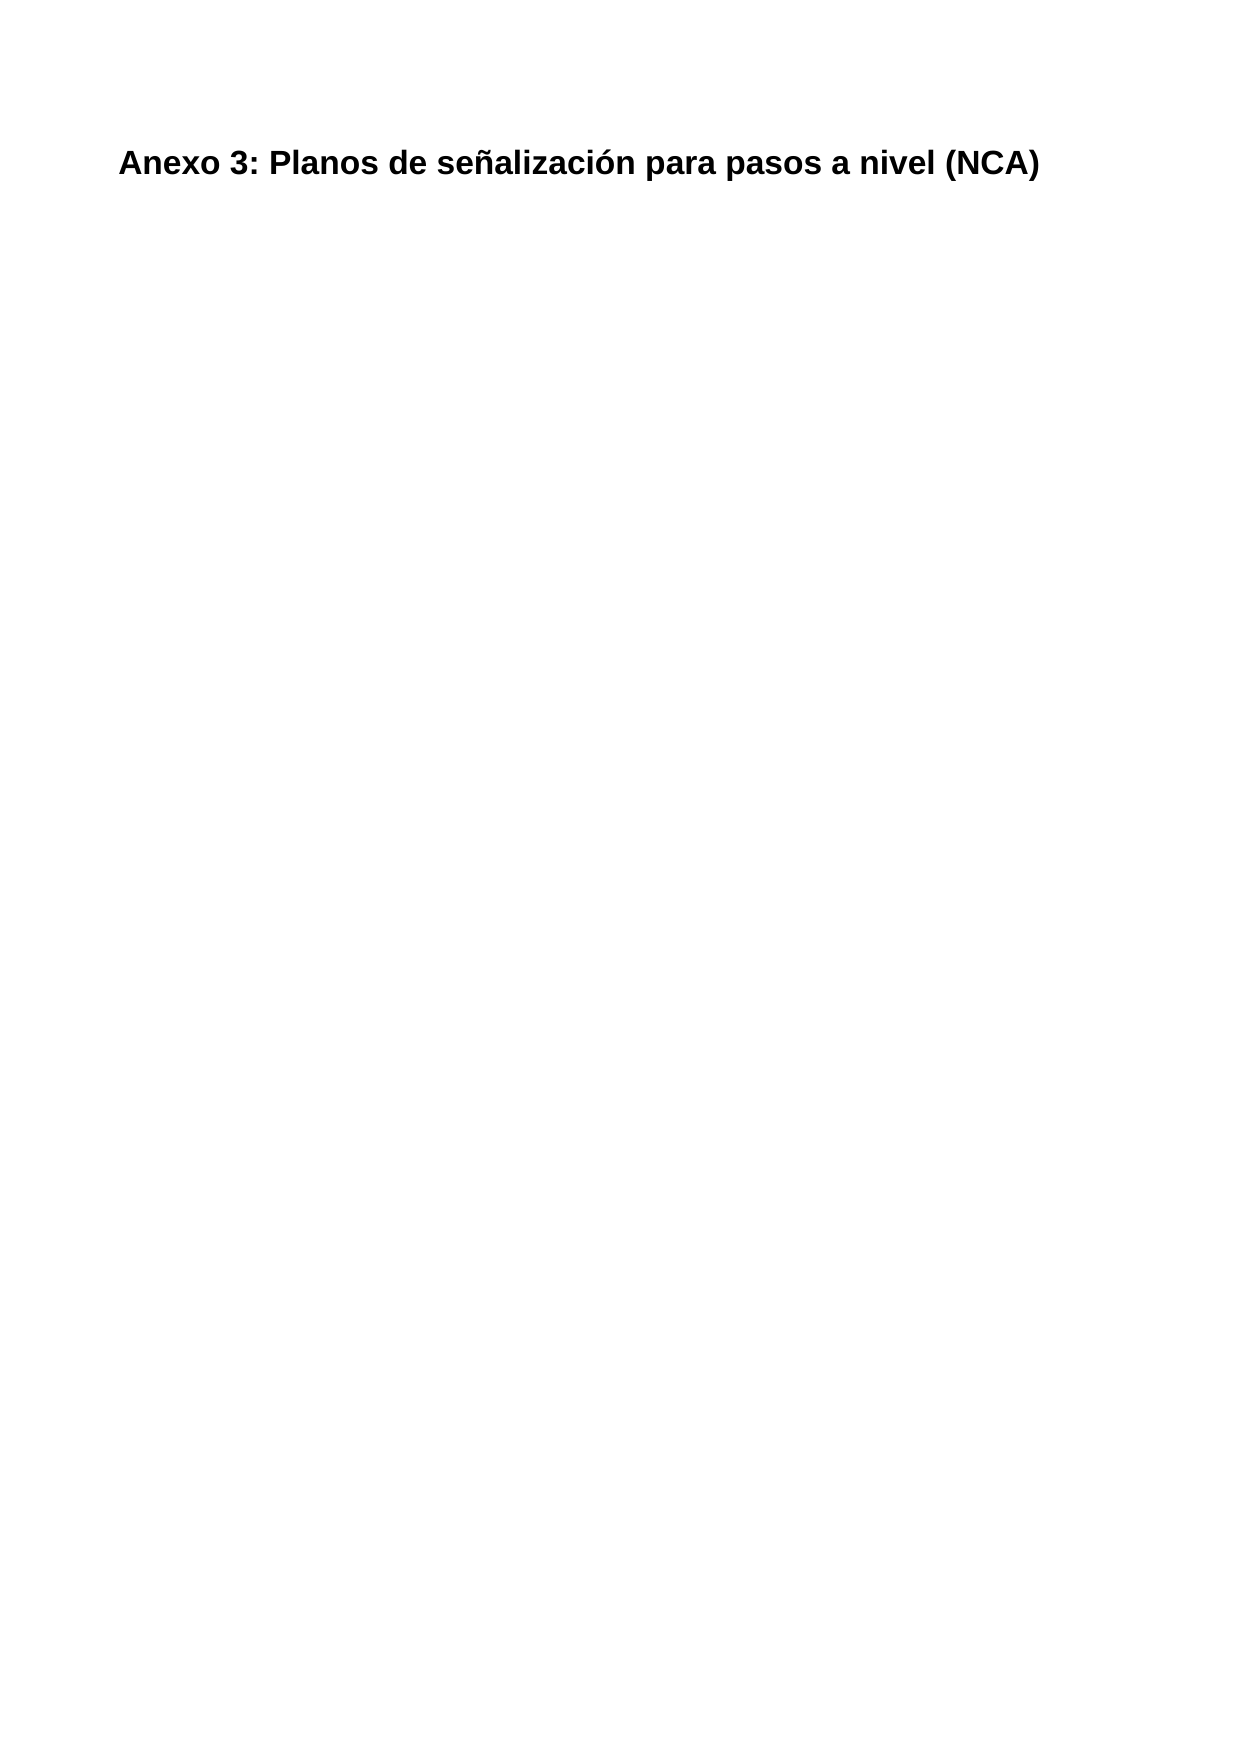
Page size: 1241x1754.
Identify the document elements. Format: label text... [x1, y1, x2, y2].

subtitle Anexo 3: Planos de señalización para pasos a nivel (NCA) [118, 143, 1122, 182]
